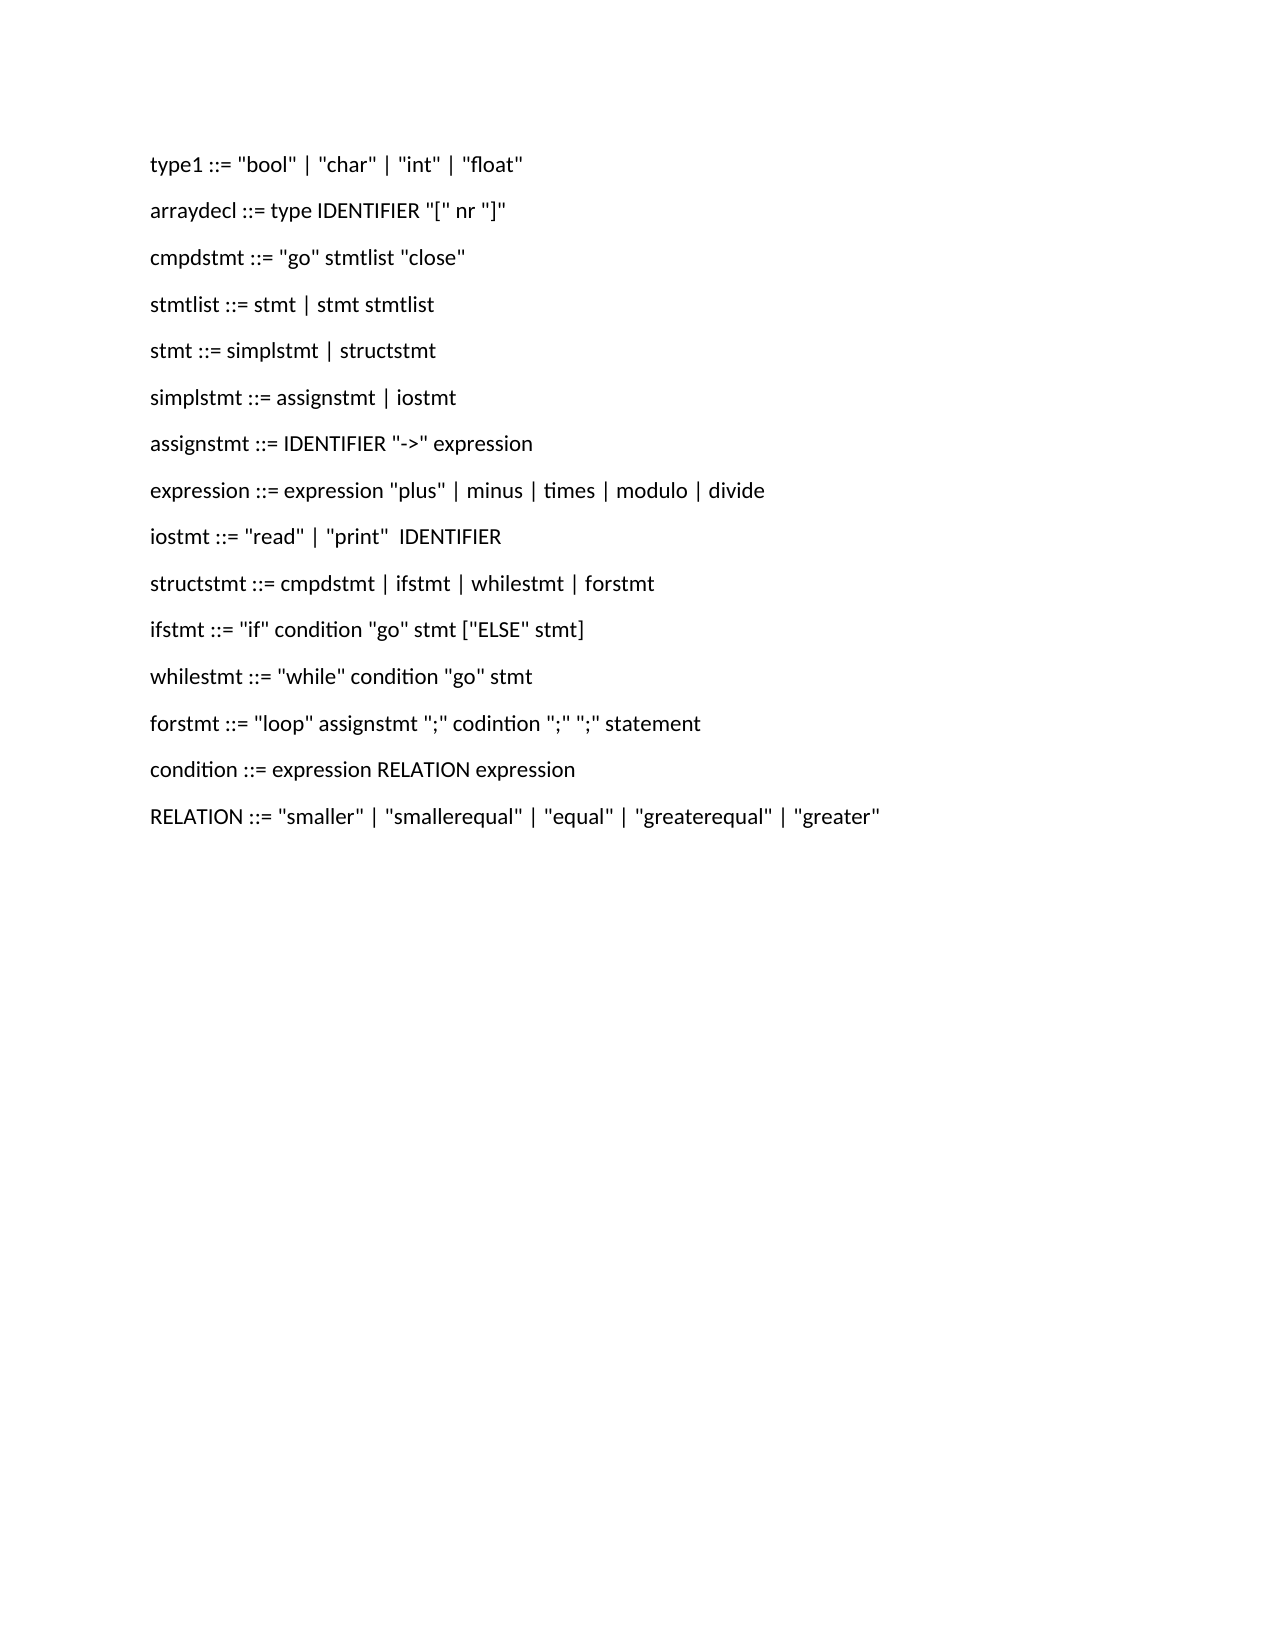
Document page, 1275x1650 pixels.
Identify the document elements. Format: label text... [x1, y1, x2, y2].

text assignstmt ::= IDENTIFIER "->" expression [150, 429, 1125, 457]
text structstmt ::= cmpdstmt | ifstmt | whilestmt | forstmt [150, 569, 1125, 597]
text cmpdstmt ::= "go" stmtlist "close" [150, 243, 1125, 271]
text ifstmt ::= "if" condition "go" stmt ["ELSE" stmt] [150, 616, 1125, 644]
text arraydecl ::= type IDENTIFIER "[" nr "]" [150, 197, 1125, 224]
text forstmt ::= "loop" assignstmt ";" codintion ";" ";" statement [150, 709, 1125, 737]
text type1 ::= "bool" | "char" | "int" | "float" [150, 150, 1125, 178]
text iostmt ::= "read" | "print" IDENTIFIER [150, 522, 1125, 551]
text simplstmt ::= assignstmt | iostmt [150, 383, 1125, 411]
text expression ::= expression "plus" | minus | times | modulo | divide [150, 476, 1125, 504]
text stmt ::= simplstmt | structstmt [150, 336, 1125, 364]
text RELATION ::= "smaller" | "smallerequal" | "equal" | "greaterequal" | "greater" [150, 802, 1125, 830]
text condition ::= expression RELATION expression [150, 755, 1125, 783]
text whilestmt ::= "while" condition "go" stmt [150, 662, 1125, 690]
text stmtlist ::= stmt | stmt stmtlist [150, 290, 1125, 318]
